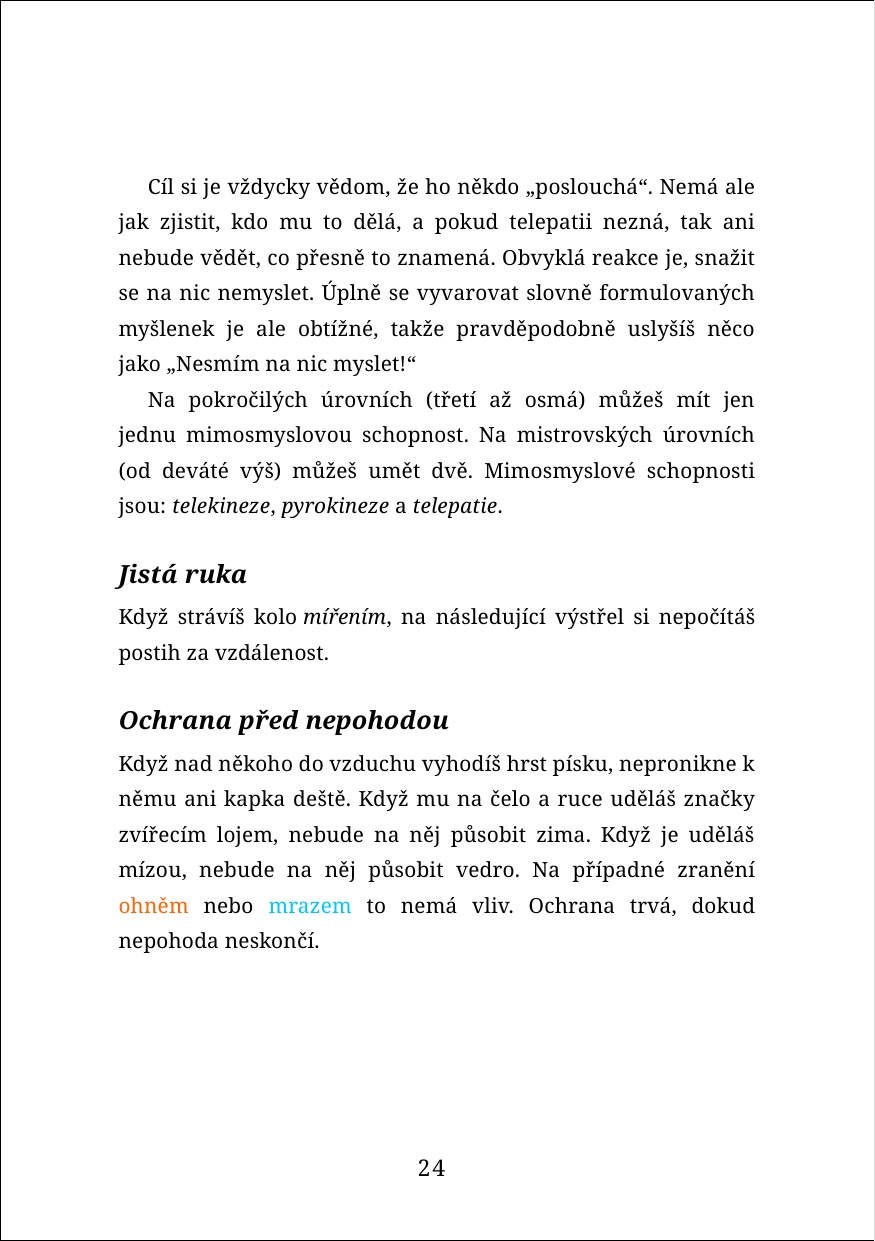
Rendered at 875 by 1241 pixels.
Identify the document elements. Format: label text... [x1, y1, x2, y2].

subtitle Jistá ruka [118, 556, 756, 591]
text Když strávíš kolo mířením, na následující výstřel si nepočítáš postih za vzdálenost. [118, 602, 756, 666]
subtitle Ochrana před nepohodou [118, 703, 756, 737]
text Když nad někoho do vzduchu vyhodíš hrst písku, nepronikne k němu ani kapka deště. Když mu na čelo a ruce uděláš značky zvířecím lojem, nebude na něj působit zima. Když je uděláš mízou, nebude na něj působit vedro. Na případné zranění ohněm nebo mrazem to nemá vliv. Ochrana trvá, dokud nepohoda neskončí. [118, 749, 756, 955]
text Cíl si je vždycky vědom, že ho někdo „poslouchá“. Nemá ale jak zjistit, kdo mu to dělá, a pokud telepatii nezná, tak ani nebude vědět, co přesně to znamená. Obvyklá reakce je, snažit se na nic nemyslet. Úplně se vyvarovat slovně formulovaných myšlenek je ale obtížné, takže pravděpodobně uslyšíš něco jako „Nesmím na nic myslet!“ Na pokročilých úrovních (třetí až osmá) můžeš mít jen jednu mimosmyslovou schopnost. Na mistrovských úrovních (od deváté výš) můžeš umět dvě. Mimosmyslové schopnosti jsou: telekineze, pyrokineze a telepatie. [118, 172, 756, 520]
